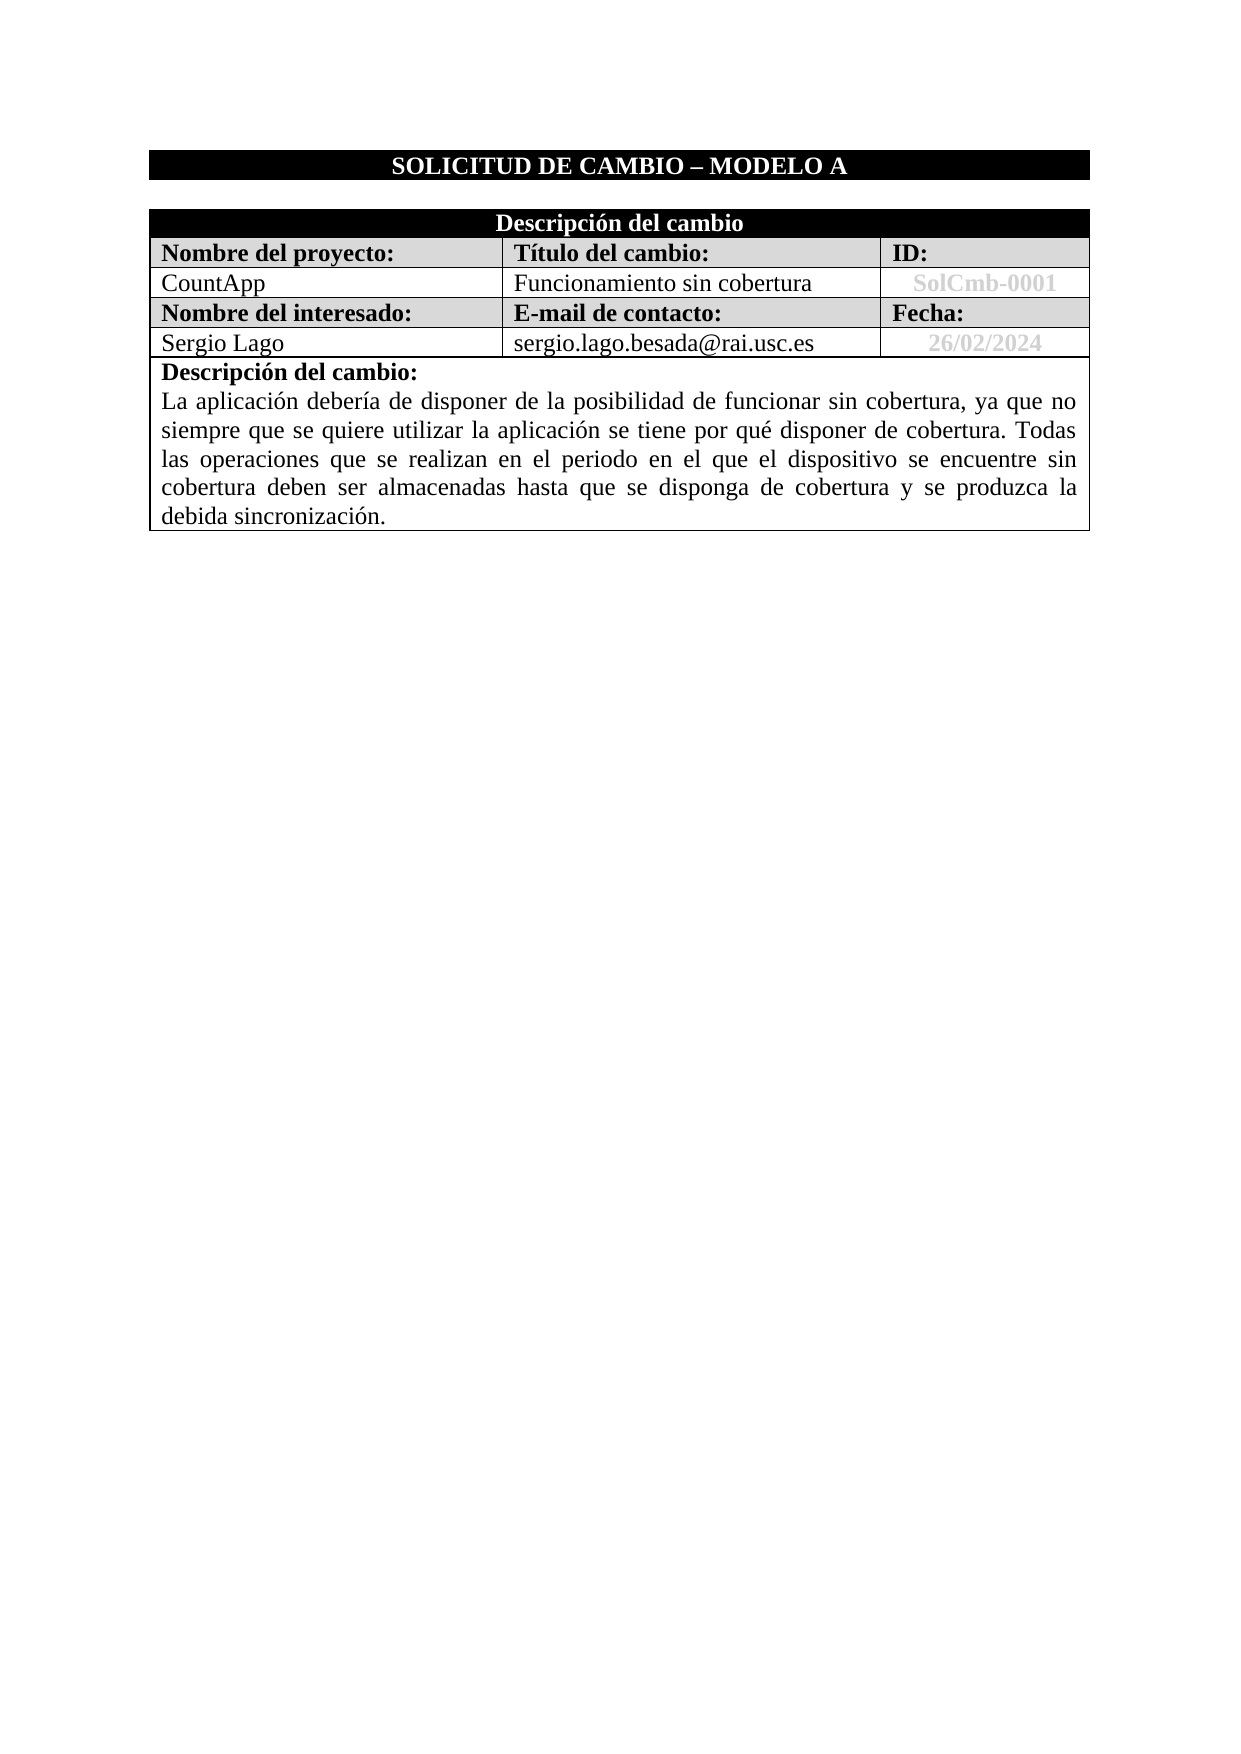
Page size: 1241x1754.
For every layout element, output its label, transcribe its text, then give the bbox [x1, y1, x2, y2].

table_header SOLICITUD DE CAMBIO – MODELO A [151, 151, 1089, 180]
table_cell SolCmb-0001 [881, 268, 1089, 297]
table_cell Sergio Lago [151, 328, 502, 356]
table_cell Título del cambio: [503, 238, 880, 267]
table_cell Nombre del proyecto: [151, 238, 502, 267]
table_cell 26/02/2024 [881, 328, 1089, 356]
table_cell Fecha: [881, 298, 1089, 327]
table_cell Funcionamiento sin cobertura [503, 268, 880, 297]
table_cell CountApp [151, 268, 502, 297]
table_cell E-mail de contacto: [503, 298, 880, 327]
table_cell Descripción del cambio: La aplicación debería de disponer de la posibilidad de funcionar sin cobertura, ya que no siempre que se quiere utilizar la aplicación se tiene por qué disponer de cobertura. Todas las operaciones que se realizan en el periodo en el que el dispositivo se encuentre sin cobertura deben ser almacenadas hasta que se disponga de cobertura y se produzca la debida sincronización. [151, 358, 1089, 530]
table_cell [150, 180, 1089, 208]
table_cell ID: [881, 238, 1089, 267]
table_cell sergio.lago.besada@rai.usc.es [503, 328, 880, 356]
table_cell Descripción del cambio [151, 209, 1089, 237]
table_cell Nombre del interesado: [151, 298, 502, 327]
